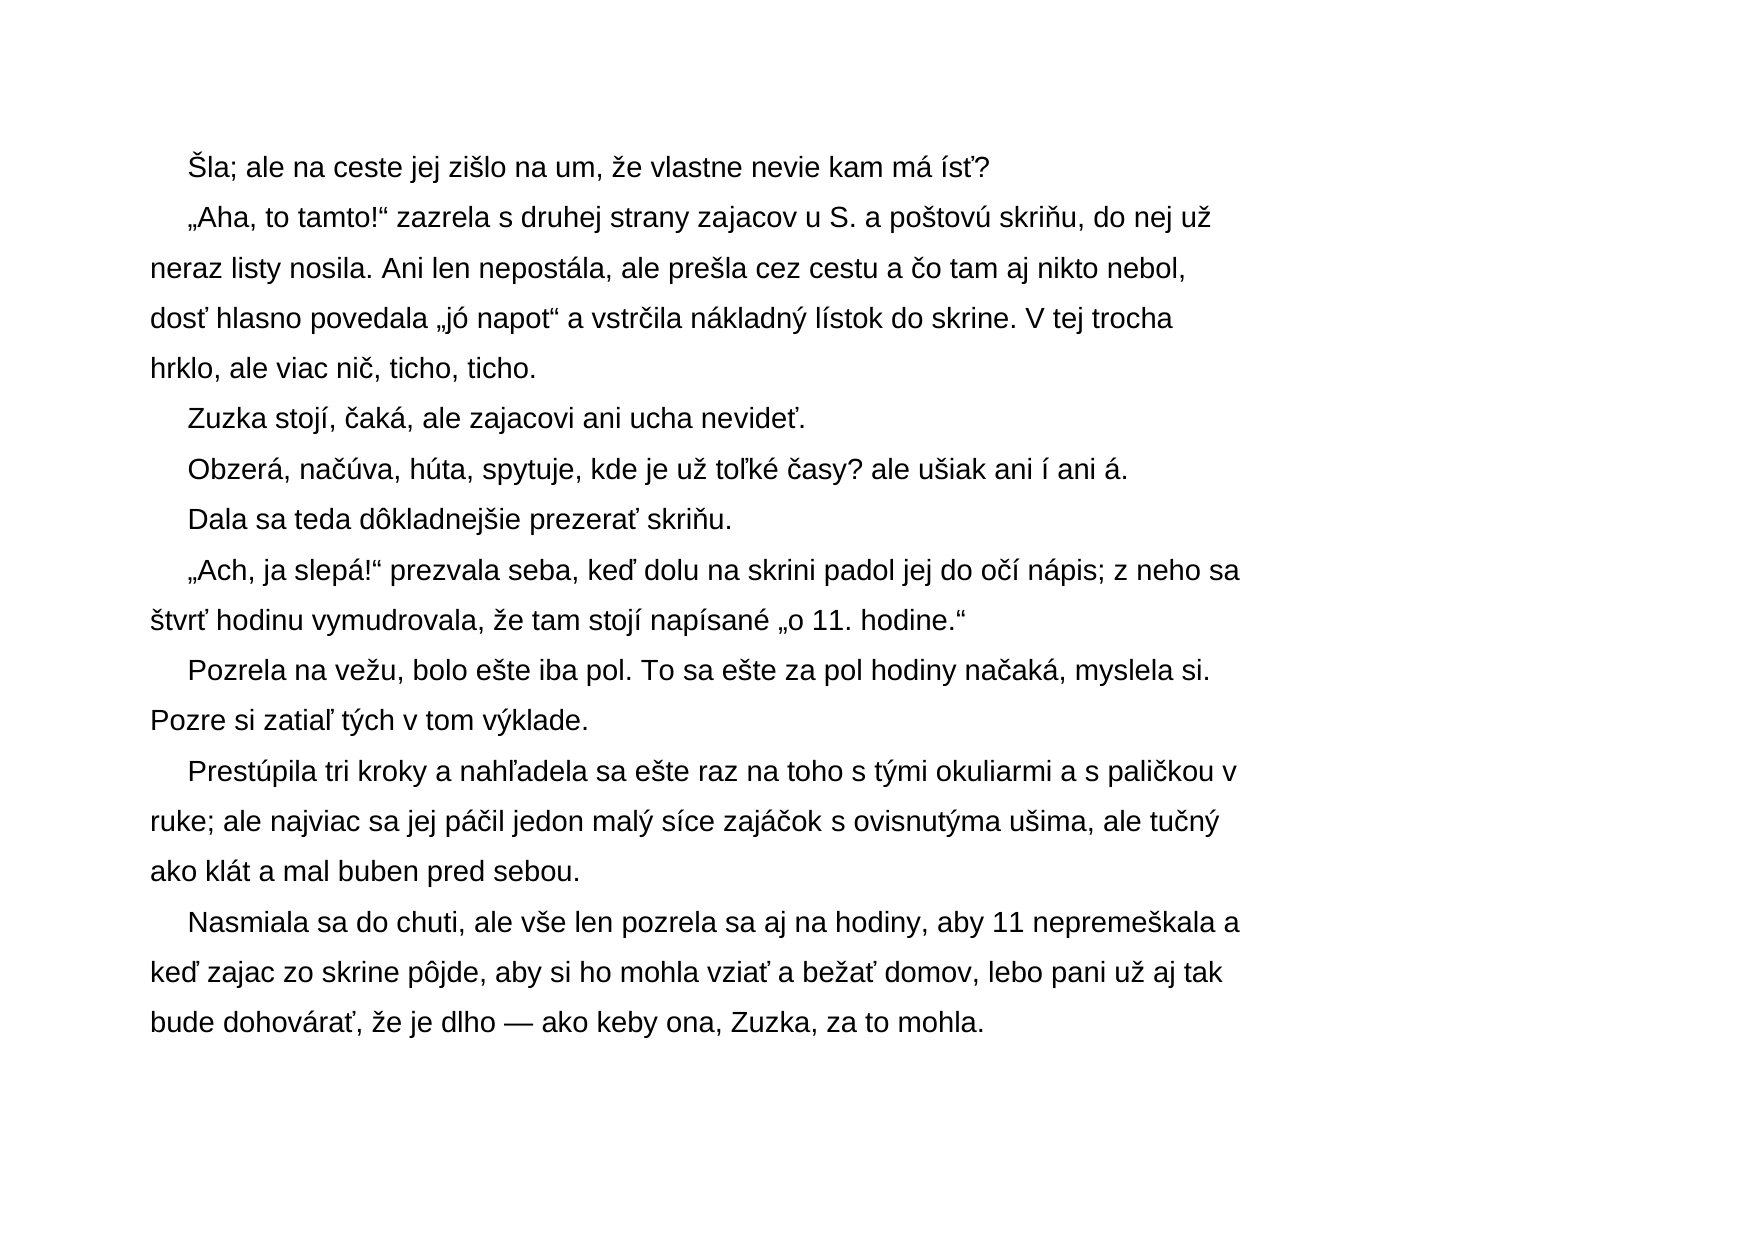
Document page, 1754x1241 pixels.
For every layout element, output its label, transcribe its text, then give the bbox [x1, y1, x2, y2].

text „Ach, ja slepá!“ prezvala seba, keď dolu na skrini padol jej do očí nápis; z neho sa štvrť ho­dinu vymudrovala, že tam stojí napísané „o 11. hodine.“ [150, 552, 1242, 636]
text Nasmiala sa do chuti, ale vše len pozrela sa aj na hodiny, aby 11 nepremeškala a keď zajac zo skrine pôjde, aby si ho mohla vziať a bežať domov, lebo pani už aj tak bude dohovárať, že je dlho — ako keby ona, Zuzka, za to mohla. [150, 905, 1242, 1039]
text Zuzka stojí, čaká, ale zajacovi ani ucha ne­videť. [150, 402, 1242, 435]
text Pozrela na vežu, bolo ešte iba pol. To sa ešte za pol hodiny načaká, myslela si. Pozre si zatiaľ tých v tom výklade. [150, 653, 1242, 737]
text Dala sa teda dôkladnejšie prezerať skriňu. [150, 502, 1242, 536]
text Prestúpila tri kroky a nahľadela sa ešte raz na toho s tými okuliarmi a s paličkou v ruke; ale najviac sa jej páčil jedon malý síce zajáčok s ovisnutýma ušima, ale tučný ako klát a mal buben pred sebou. [150, 754, 1242, 888]
text Obzerá, načúva, húta, spytuje, kde je už toľké časy? ale ušiak ani í ani á. [150, 452, 1242, 485]
text „Aha, to tamto!“ zazrela s druhej strany za­jacov u S. a poštovú skriňu, do nej už neraz listy nosila. Ani len nepostála, ale prešla cez cestu a čo tam aj nikto nebol, dosť hlasno povedala „jó napot“ a vstrčila nákladný lístok do skrine. V tej trocha hrklo, ale viac nič, ticho, ticho. [150, 200, 1242, 385]
text Šla; ale na ceste jej zišlo na um, že vlastne nevie kam má ísť? [150, 150, 1242, 183]
